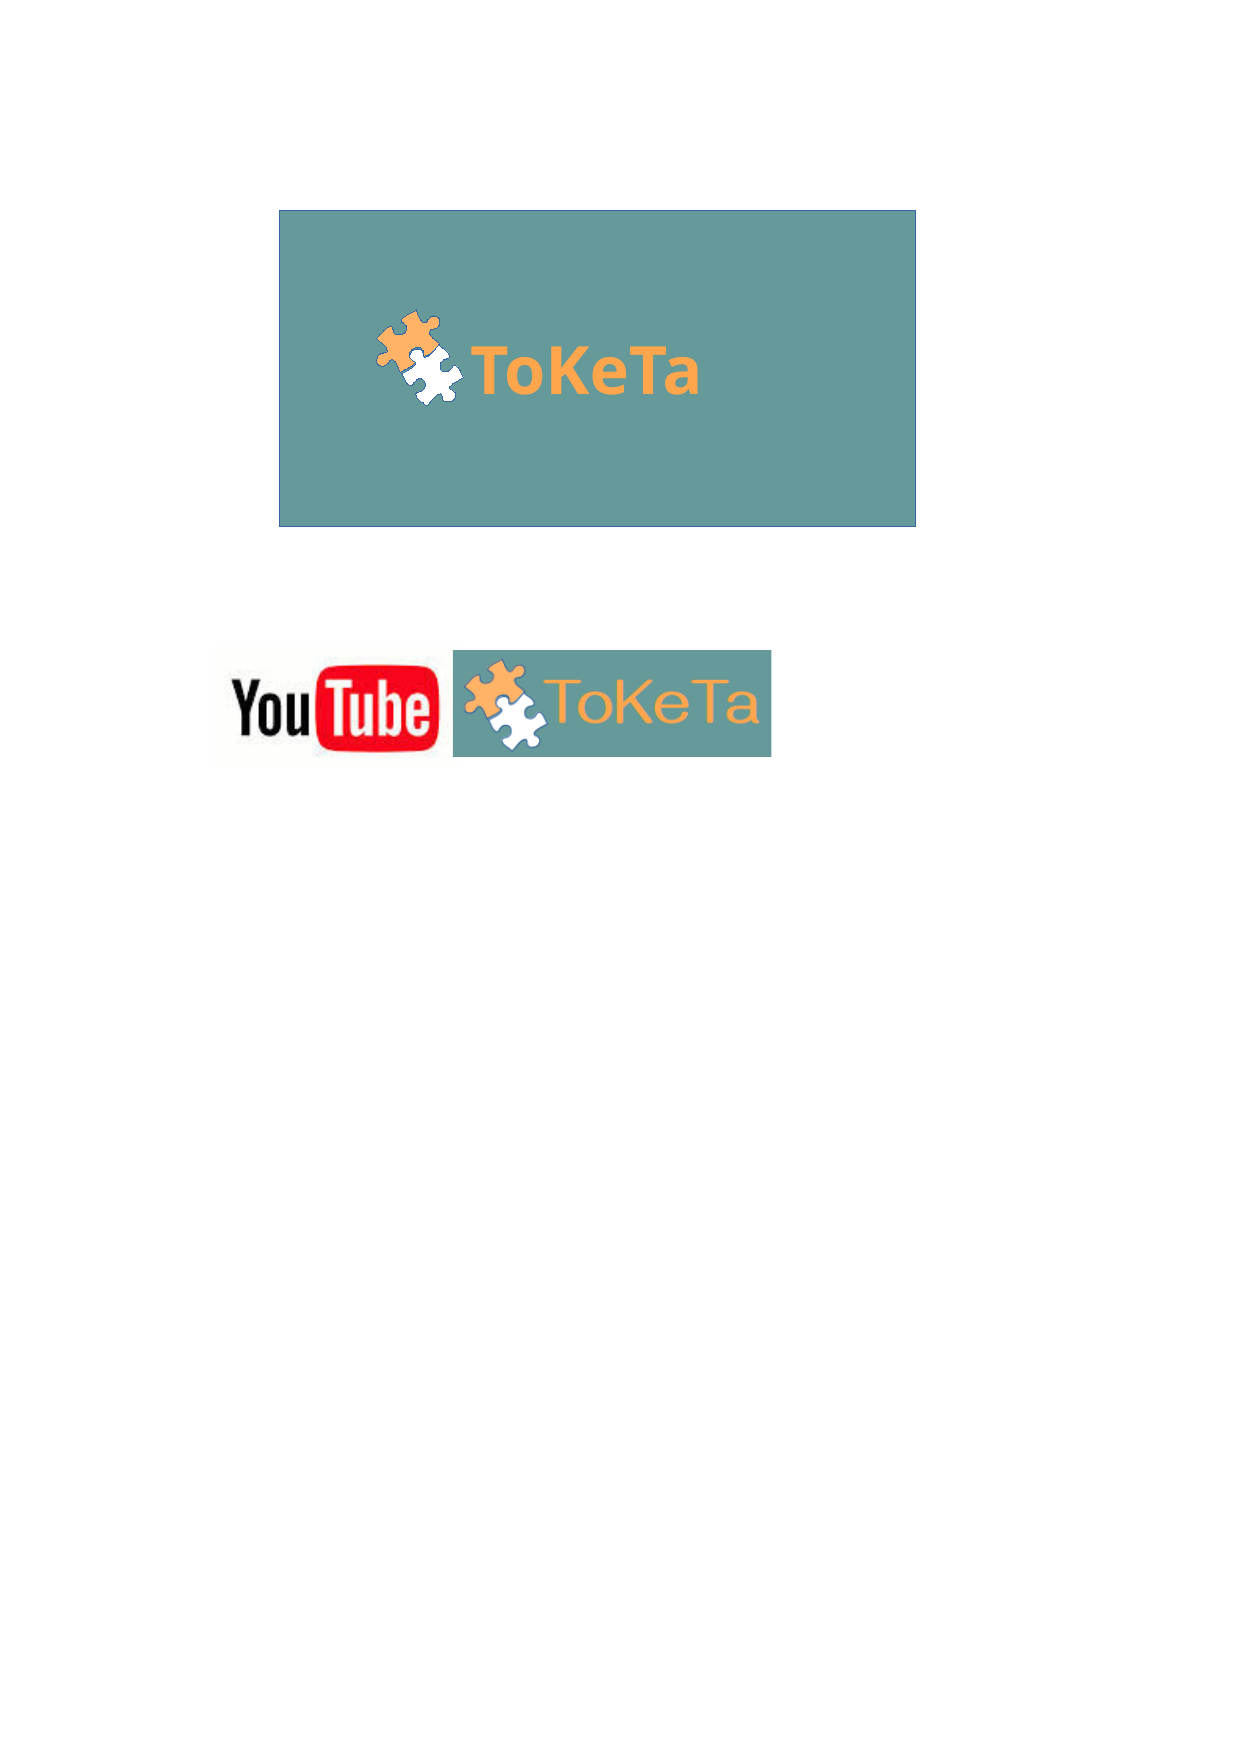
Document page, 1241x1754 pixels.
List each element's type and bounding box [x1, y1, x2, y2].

picture [212, 644, 772, 767]
